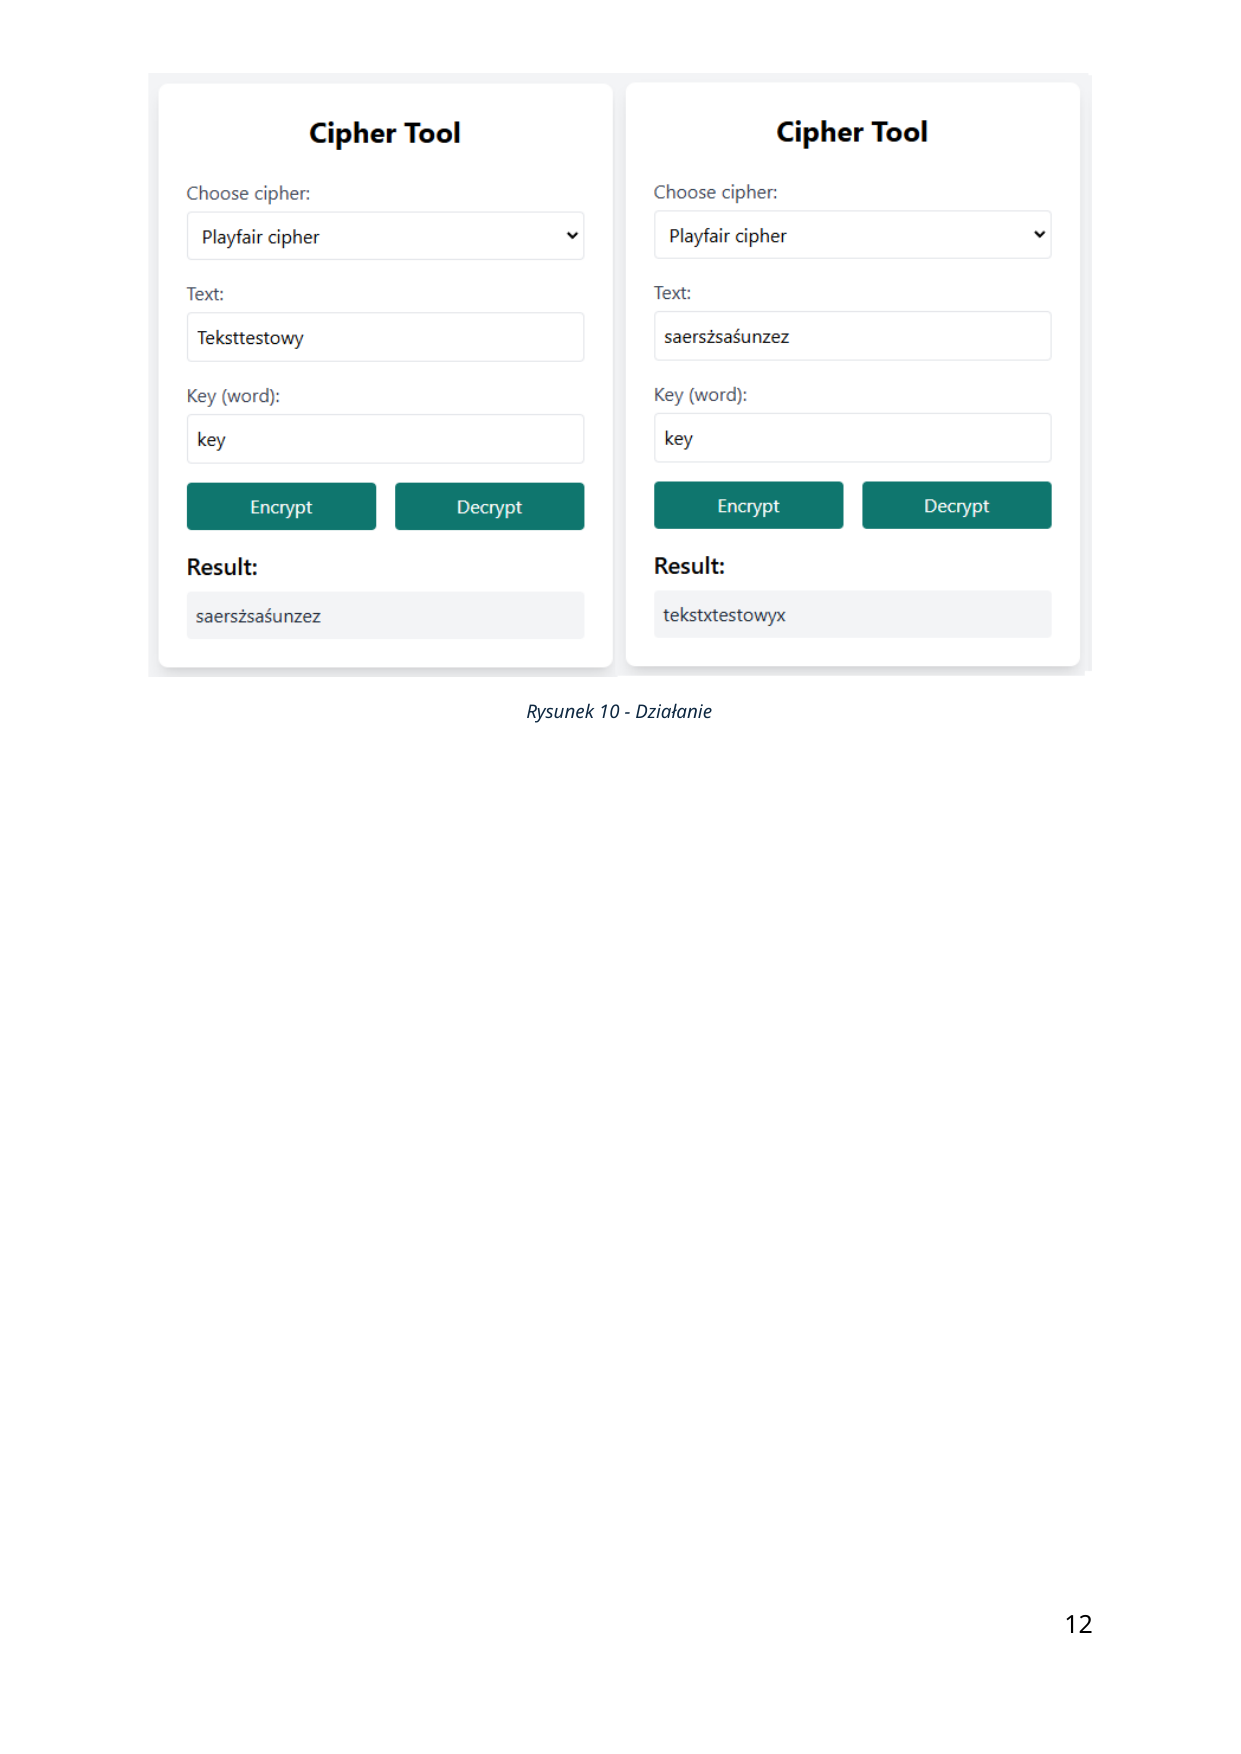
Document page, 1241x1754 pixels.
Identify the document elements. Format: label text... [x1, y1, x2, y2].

text Rysunek 10 - Działanie [148, 699, 1093, 724]
